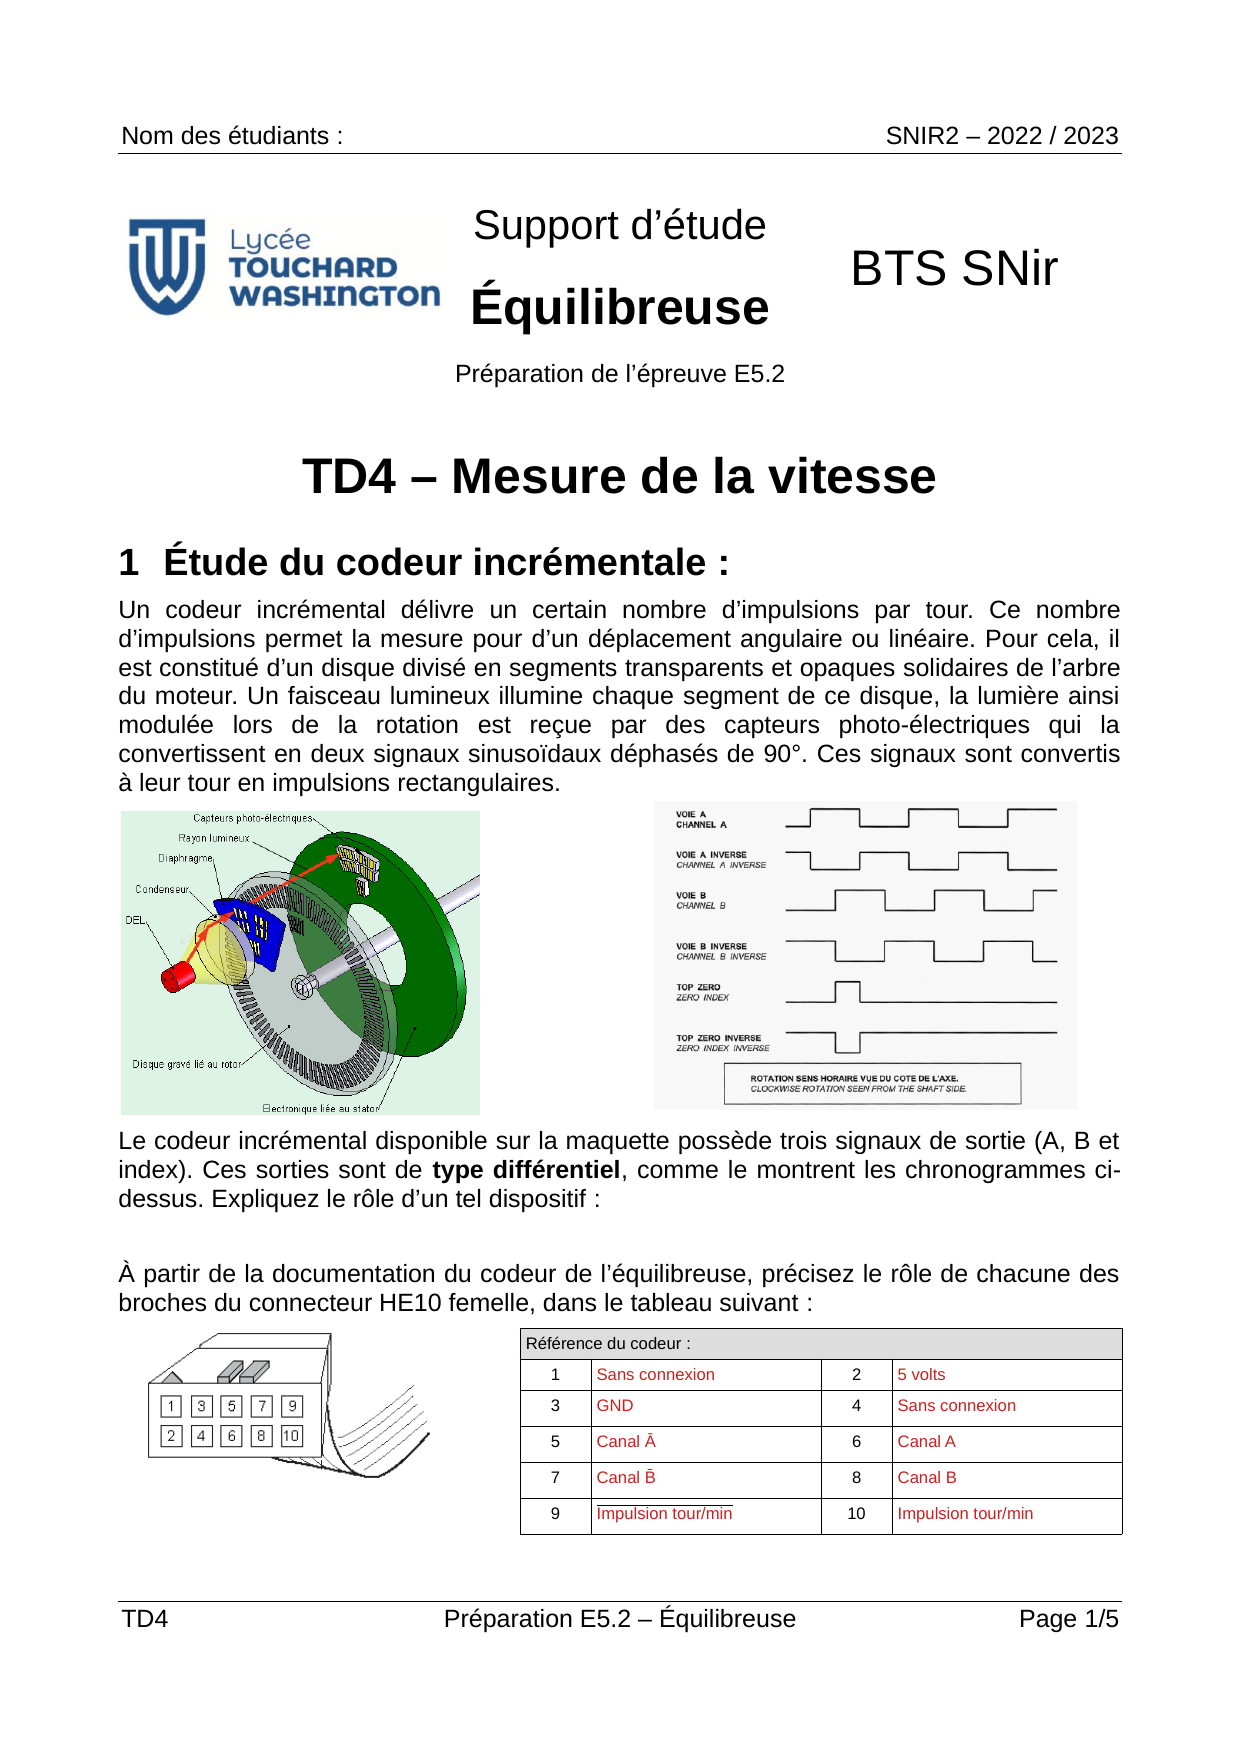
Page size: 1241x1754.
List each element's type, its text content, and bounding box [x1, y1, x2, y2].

table_cell 4 [822, 1391, 892, 1426]
table_cell Canal B [893, 1463, 1122, 1498]
table_cell 7 [521, 1463, 591, 1498]
table_cell 2 [822, 1360, 892, 1389]
table_cell 10 [822, 1499, 892, 1534]
table_cell Sans connexion [893, 1391, 1122, 1426]
title TD4 – Mesure de la vitesse [118, 447, 1122, 504]
table_cell Impulsion tour/min [592, 1499, 821, 1534]
table_cell Canal A [893, 1427, 1122, 1462]
table_cell GND [592, 1391, 821, 1426]
table_header Référence du codeur : [521, 1329, 1122, 1359]
table_header Support d’étude Équilibreuse [453, 182, 787, 353]
text Le codeur incrémental disponible sur la maquette possède trois signaux de sortie (A, B et index). Ces sorties sont de type différentiel, comme le montrent les chronogrammes ci-dessus. Expliquez le rôle d’un tel dispositif : [118, 808, 1122, 1212]
table_cell Impulsion tour/min [893, 1499, 1122, 1534]
table_header [118, 182, 453, 353]
table_header BTS SNir [788, 182, 1122, 353]
text À partir de la documentation du codeur de l’équilibreuse, précisez le rôle de chacune des broches du connecteur HE10 femelle, dans le tableau suivant : [118, 1259, 1122, 1316]
picture [653, 801, 1078, 1110]
picture [147, 1333, 451, 1480]
text Un codeur incrémental délivre un certain nombre d’impulsions par tour. Ce nombre d’impulsions permet la mesure pour d’un déplacement angulaire ou linéaire. Pour cela, il est constitué d’un disque divisé en segments transparents et opaques solidaires de l’arbre du moteur. Un faisceau lumineux illumine chaque segment de ce disque, la lumière ainsi modulée lors de la rotation est reçue par des capteurs photo-électriques qui la convertissent en deux signaux sinusoïdaux déphasés de 90°. Ces signaux sont convertis à leur tour en impulsions rectangulaires. [118, 595, 1122, 796]
table_cell Canal B̄ [592, 1463, 821, 1498]
table_cell Sans connexion [592, 1360, 821, 1389]
table_cell 5 [521, 1427, 591, 1462]
table_cell 3 [521, 1391, 591, 1426]
picture [120, 811, 480, 1115]
table_cell Préparation de l’épreuve E5.2 [118, 353, 1122, 393]
table_cell 8 [822, 1463, 892, 1498]
table_cell 1 [521, 1360, 591, 1389]
table_cell 6 [822, 1427, 892, 1462]
picture [123, 212, 447, 319]
table_cell 9 [521, 1499, 591, 1534]
table_cell Canal Ā [592, 1427, 821, 1462]
table_cell 5 volts [893, 1360, 1122, 1389]
subtitle Étude du codeur incrémentale : [118, 540, 1122, 583]
